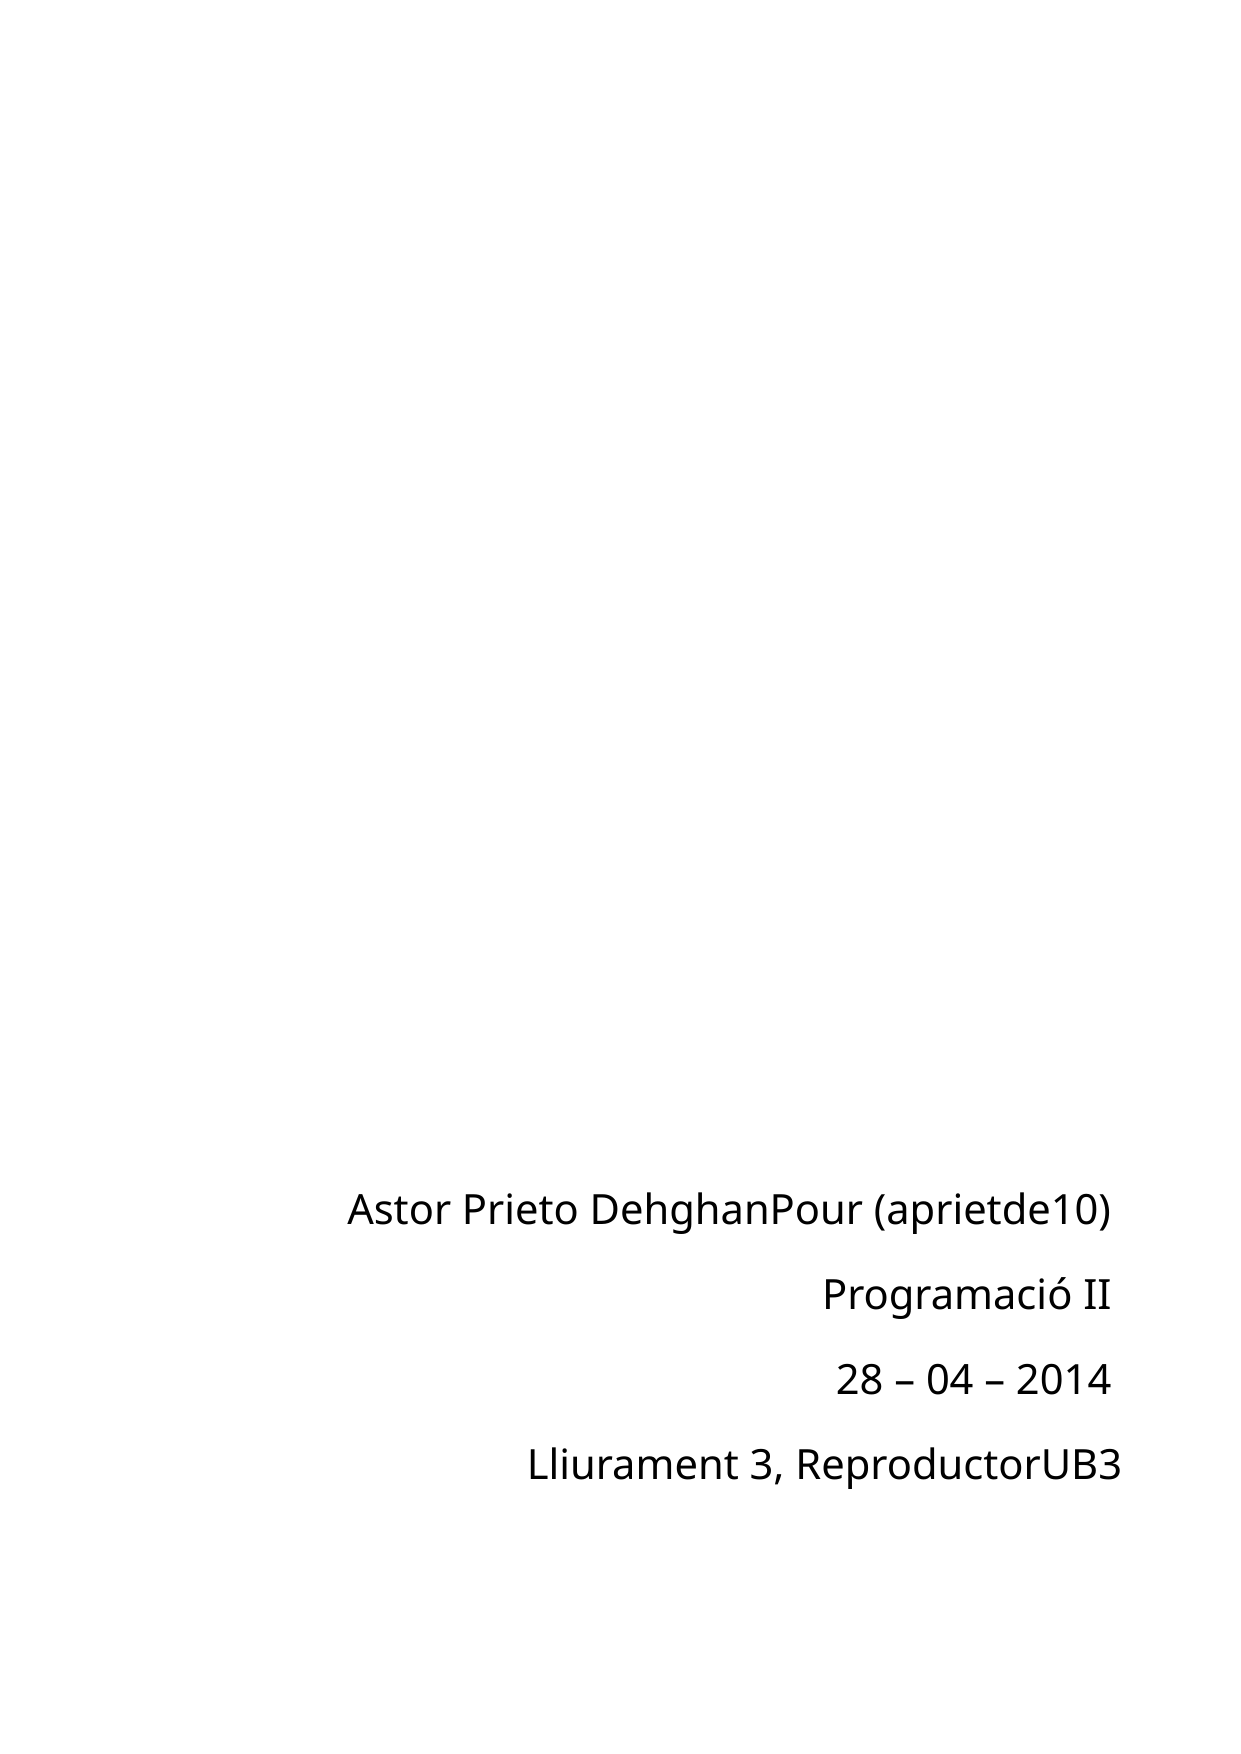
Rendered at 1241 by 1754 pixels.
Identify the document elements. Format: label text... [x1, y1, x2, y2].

text Astor Prieto DehghanPour (aprietde10) [118, 1180, 1122, 1237]
text Lliurament 3, ReproductorUB3 [118, 1435, 1122, 1492]
text Programació II [118, 1265, 1122, 1322]
text 28 – 04 – 2014 [118, 1350, 1122, 1407]
